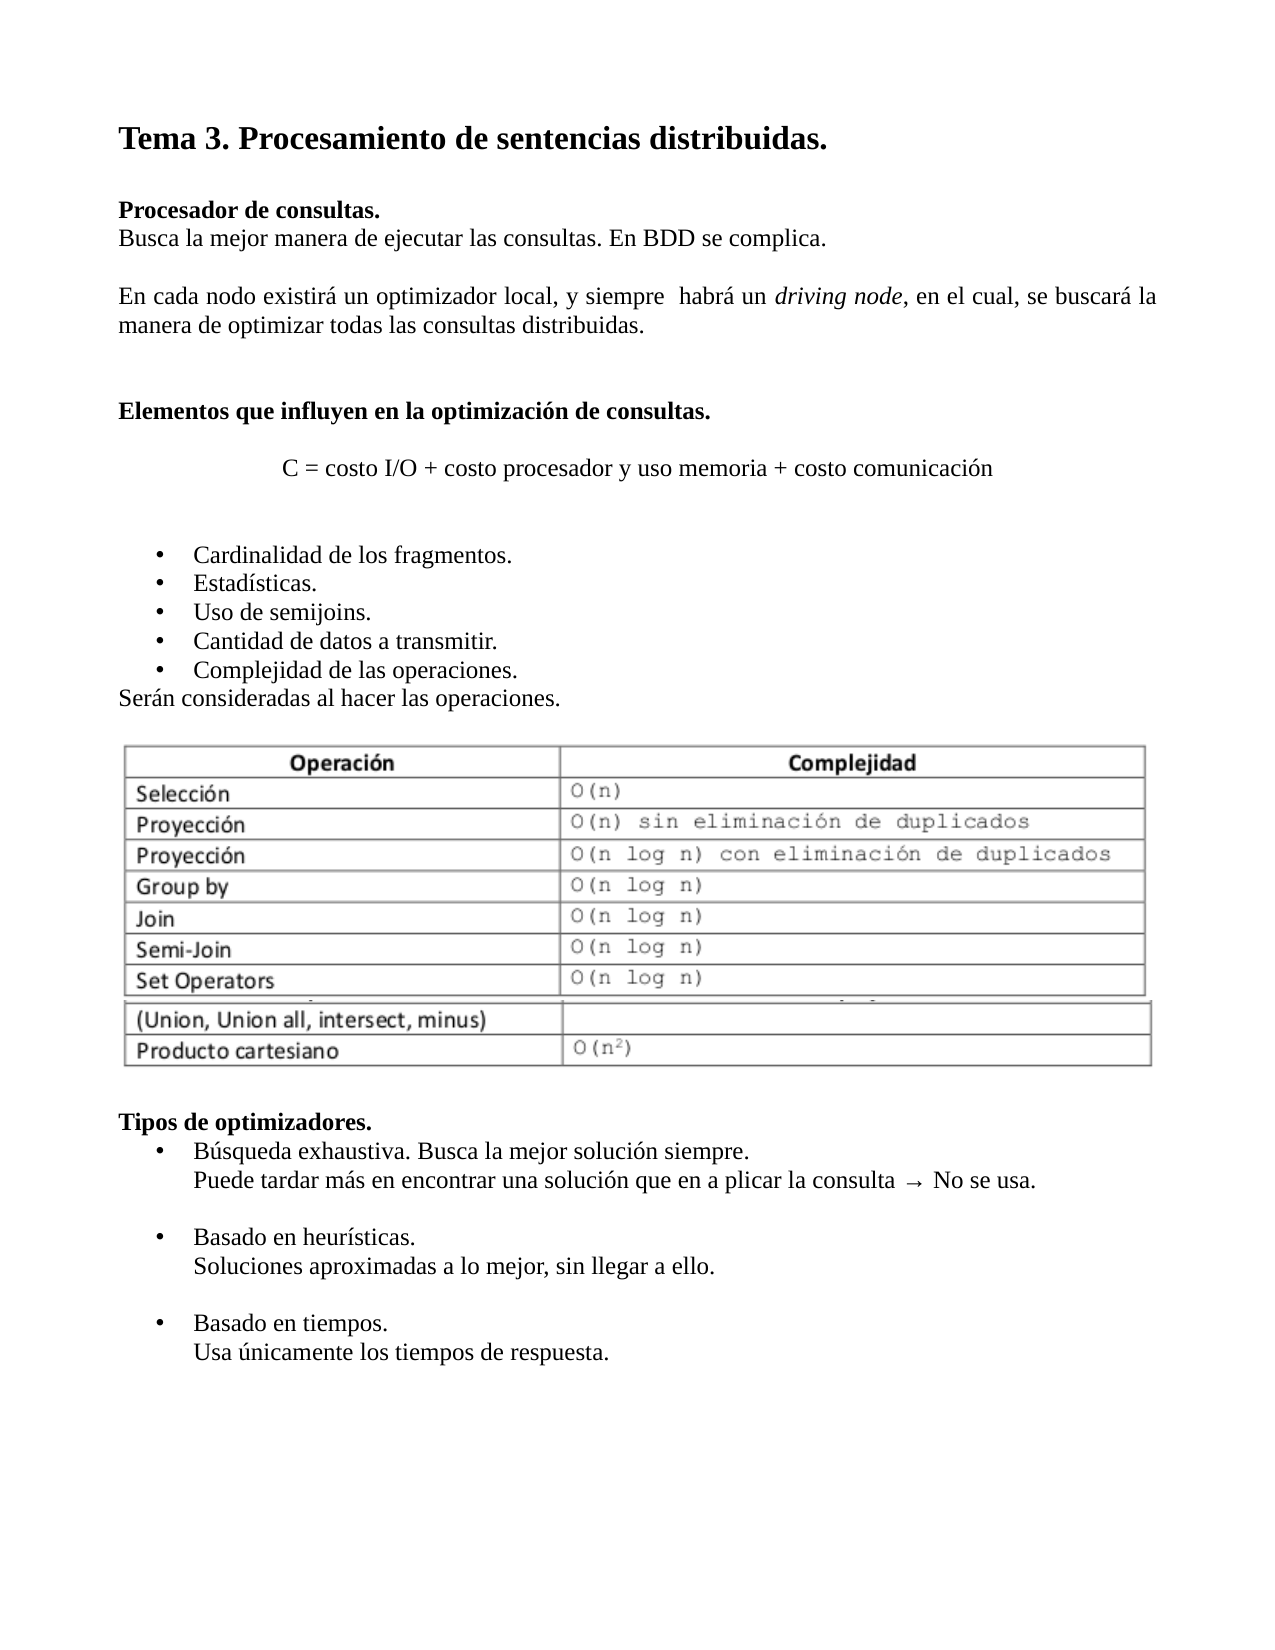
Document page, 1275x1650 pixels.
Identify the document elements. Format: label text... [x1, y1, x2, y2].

text Tema 3. Procesamiento de sentencias distribuidas. [118, 118, 1157, 156]
list Estadísticas. [156, 568, 1157, 597]
list Uso de semijoins. [156, 597, 1157, 626]
text C = costo I/O + costo procesador y uso memoria + costo comunicación [118, 453, 1157, 482]
list Basado en heurísticas. [156, 1222, 1157, 1251]
text Busca la mejor manera de ejecutar las consultas. En BDD se complica. [118, 223, 1157, 252]
list Puede tardar más en encontrar una solución que en a plicar la consulta → No se usa. [156, 1165, 1157, 1193]
list Complejidad de las operaciones. [156, 655, 1157, 683]
list Cardinalidad de los fragmentos. [156, 540, 1157, 568]
text Procesador de consultas. [118, 195, 1157, 223]
picture [118, 741, 1157, 1079]
list Búsqueda exhaustiva. Busca la mejor solución siempre. [156, 1136, 1157, 1165]
list Basado en tiempos. [156, 1308, 1157, 1337]
text En cada nodo existirá un optimizador local, y siempre habrá un driving node, en el cual, se buscará la manera de optimizar todas las consultas distribuidas. [118, 281, 1157, 338]
list Soluciones aproximadas a lo mejor, sin llegar a ello. [156, 1251, 1157, 1280]
list Usa únicamente los tiempos de respuesta. [156, 1337, 1157, 1366]
list Cantidad de datos a transmitir. [156, 626, 1157, 655]
text Elementos que influyen en la optimización de consultas. [118, 396, 1157, 425]
text Tipos de optimizadores. [118, 1107, 1157, 1136]
text Serán consideradas al hacer las operaciones. [118, 683, 1157, 712]
